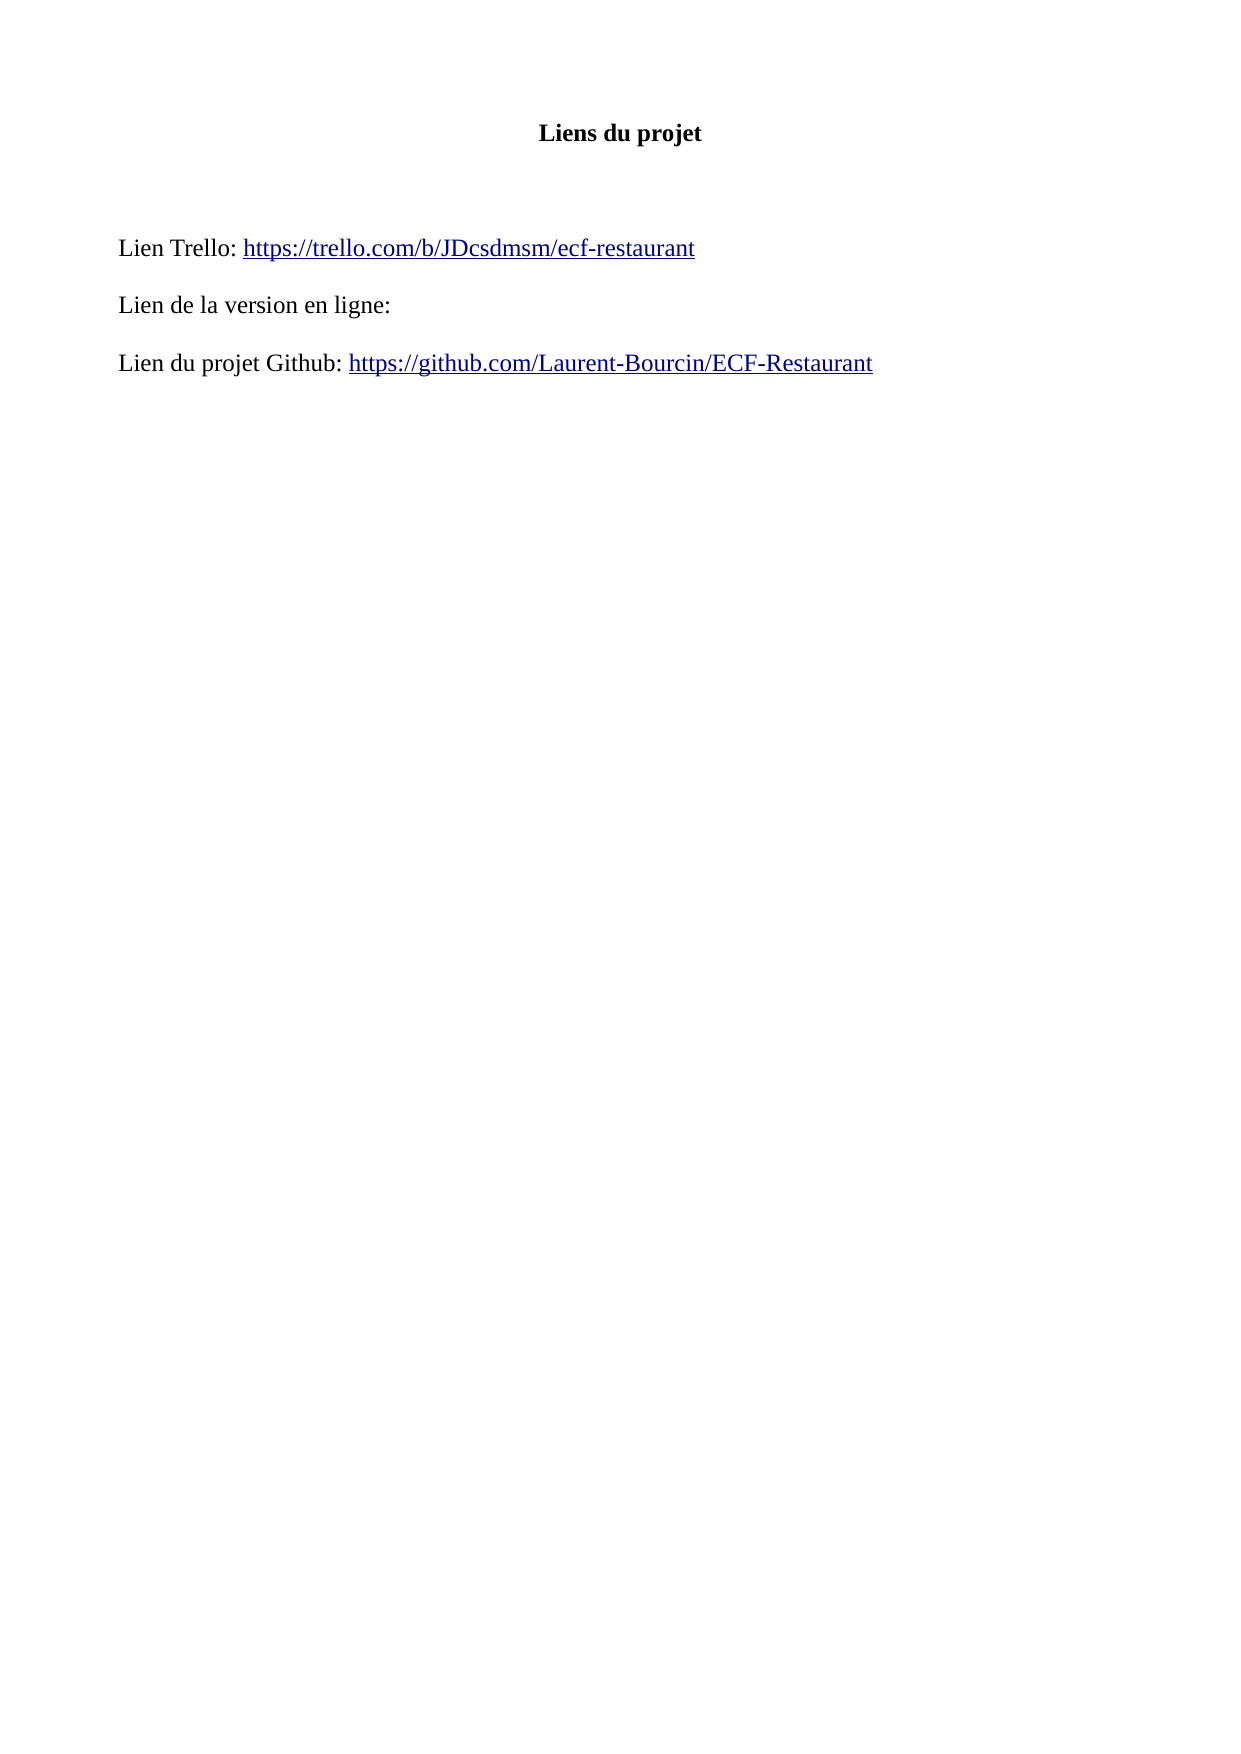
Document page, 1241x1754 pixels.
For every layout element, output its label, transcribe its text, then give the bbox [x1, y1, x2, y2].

text Lien de la version en ligne: [118, 291, 1122, 319]
text Lien du projet Github: https://github.com/Laurent-Bourcin/ECF-Restaurant [118, 348, 1122, 377]
text Lien Trello: https://trello.com/b/JDcsdmsm/ecf-restaurant [118, 233, 1122, 262]
text Liens du projet [118, 118, 1122, 147]
